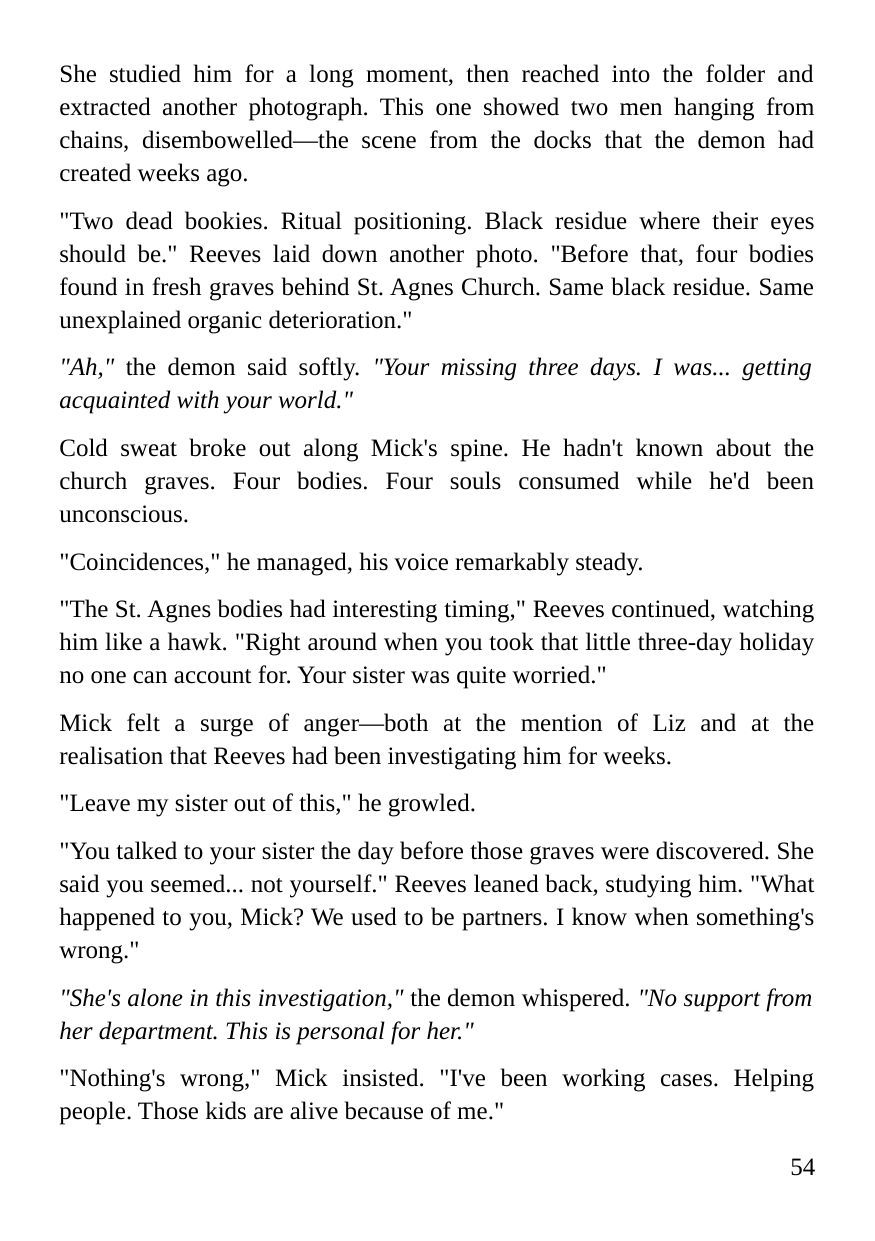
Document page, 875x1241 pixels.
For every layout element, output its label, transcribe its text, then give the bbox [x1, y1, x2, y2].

text "She's alone in this investigation," the demon whispered. "No support from her department. This is personal for her." [59, 983, 815, 1044]
text "The St. Agnes bodies had interesting timing," Reeves continued, watching him like a hawk. "Right around when you took that little three-day holiday no one can account for. Your sister was quite worried." [59, 594, 815, 689]
text Cold sweat broke out along Mick's spine. He hadn't known about the church graves. Four bodies. Four souls consumed while he'd been unconscious. [59, 433, 815, 528]
text She studied him for a long moment, then reached into the folder and extracted another photograph. This one showed two men hanging from chains, disembowelled—the scene from the docks that the demon had created weeks ago. [59, 59, 815, 187]
text Mick felt a surge of anger—both at the mention of Liz and at the realisation that Reeves had been investigating him for weeks. [59, 708, 815, 770]
text "Nothing's wrong," Mick insisted. "I've been working cases. Helping people. Those kids are alive because of me." [59, 1063, 815, 1125]
text "Leave my sister out of this," he growled. [59, 788, 815, 817]
text "Coincidences," he managed, his voice remarkably steady. [59, 547, 815, 575]
text "You talked to your sister the day before those graves were discovered. She said you seemed... not yourself." Reeves leaned back, studying him. "What happened to you, Mick? We used to be partners. I know when something's wrong." [59, 836, 815, 964]
text "Two dead bookies. Ritual positioning. Black residue where their eyes should be." Reeves laid down another photo. "Before that, four bodies found in fresh graves behind St. Agnes Church. Same black residue. Same unexplained organic deterioration." [59, 206, 815, 333]
text "Ah," the demon said softly. "Your missing three days. I was... getting acquainted with your world." [59, 352, 815, 414]
